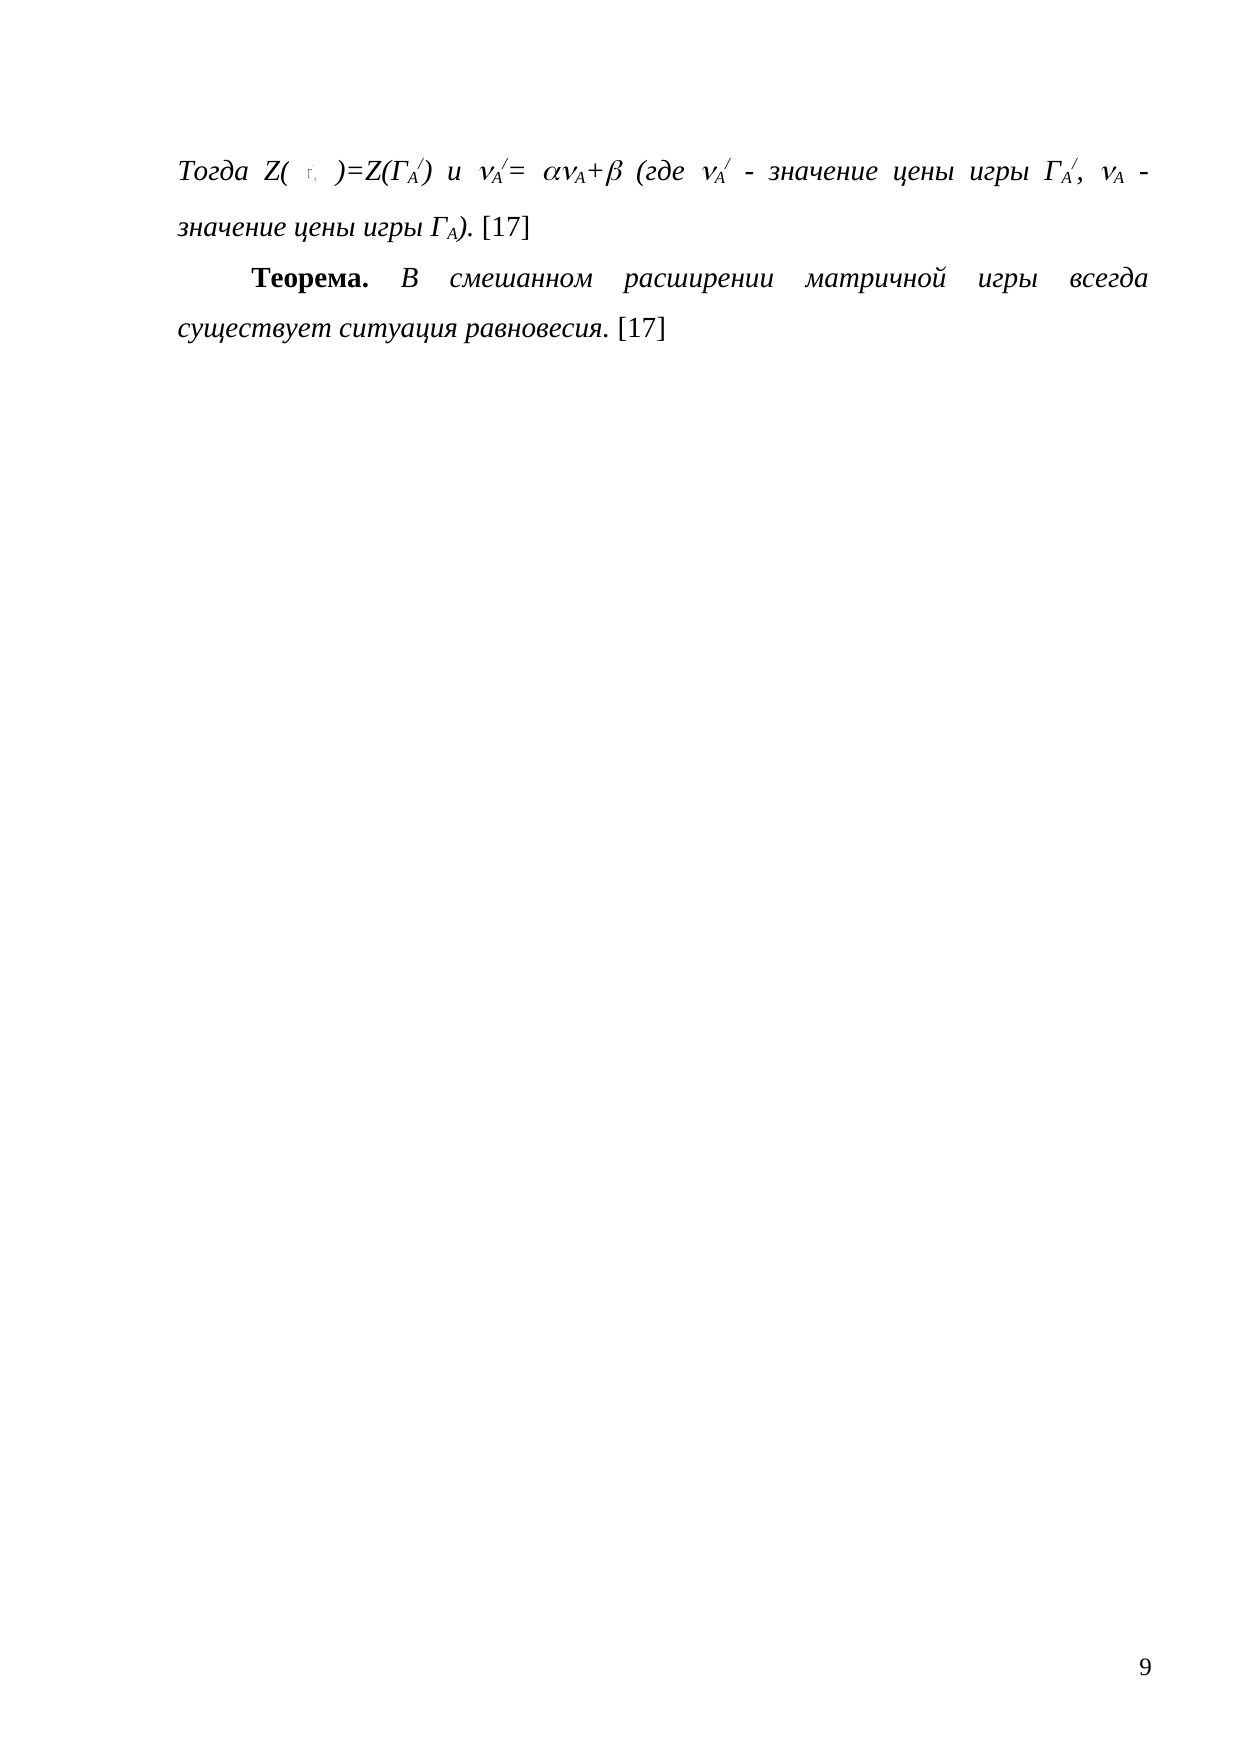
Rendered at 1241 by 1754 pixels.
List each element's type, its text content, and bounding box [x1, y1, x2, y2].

text Теорема. В смешанном расширении матричной игры всегда существует ситуация равновесия. [17] [177, 260, 1152, 344]
text Тогда Z()=Z(ГА/) и А/= А+ (где А/ - значение цены игры ГА/, А - значение цены игры ГА). [17] [177, 148, 1152, 243]
